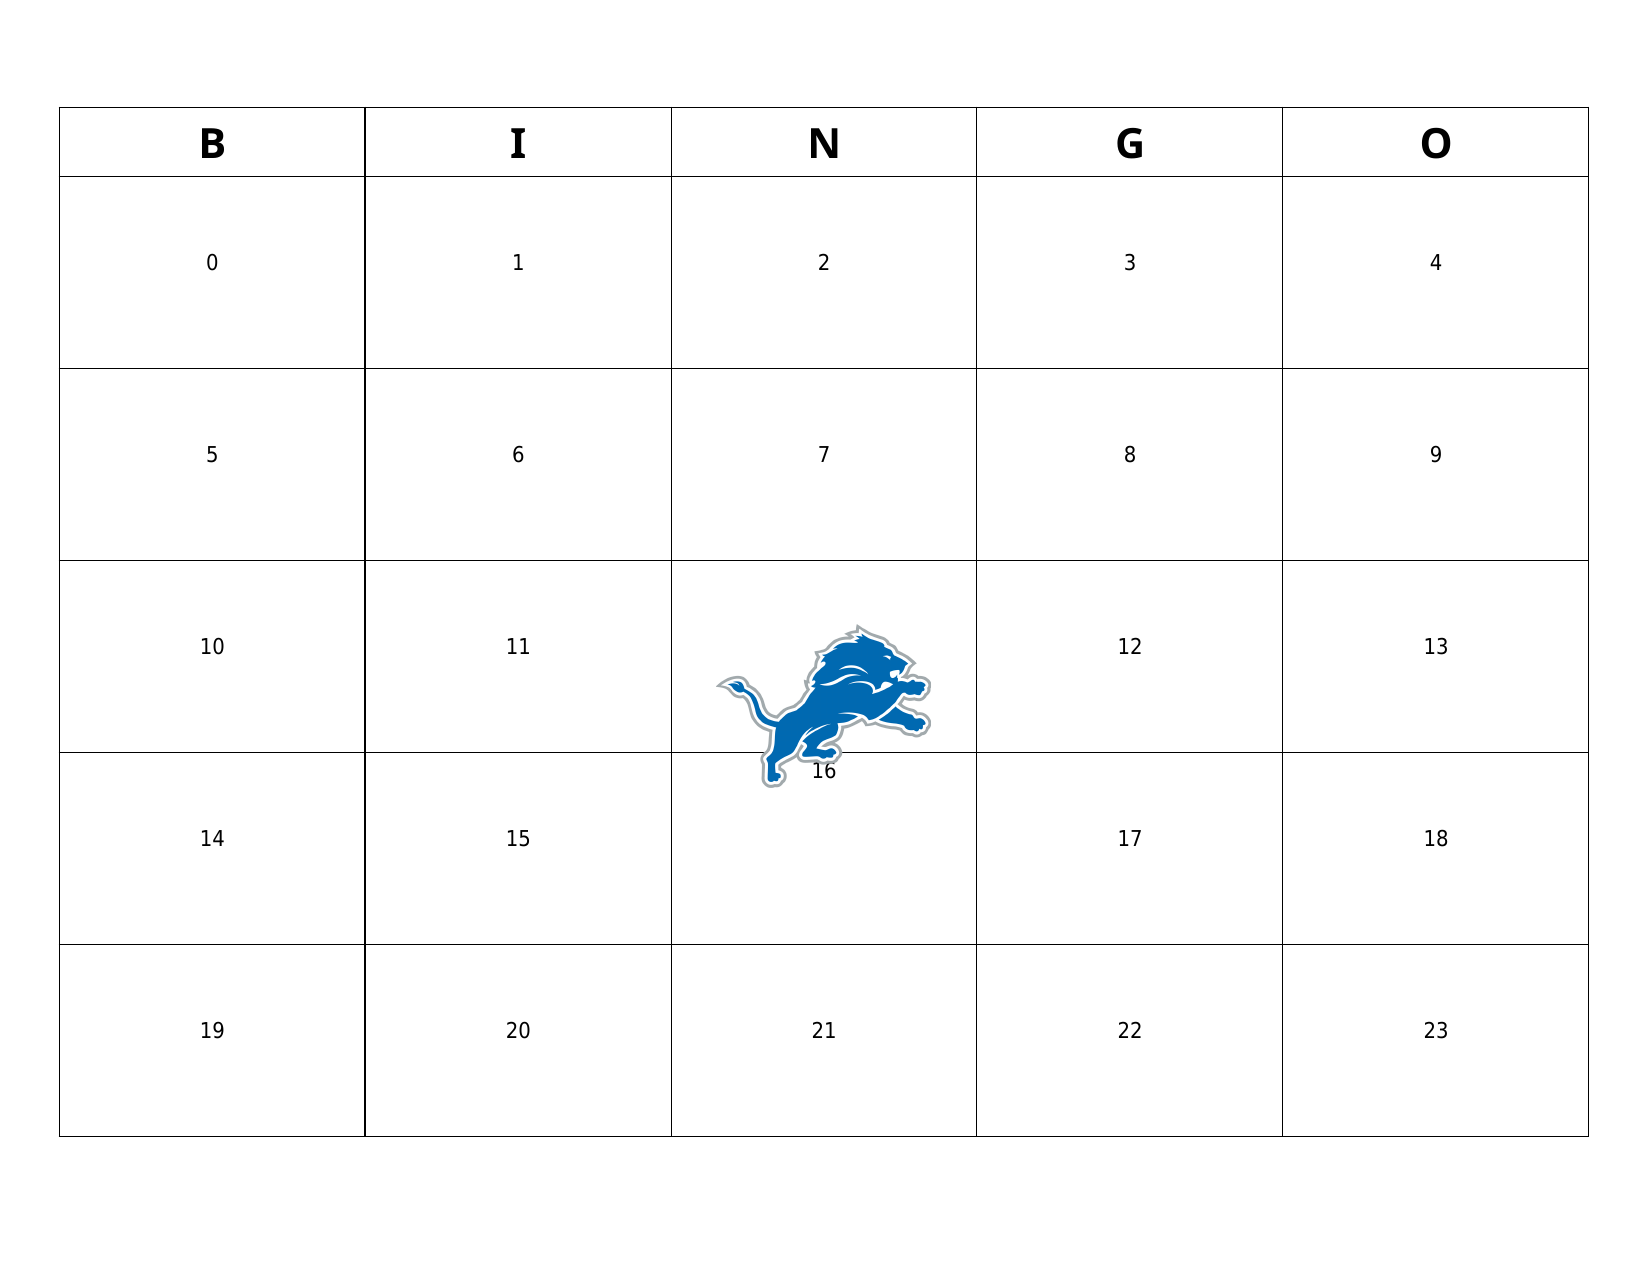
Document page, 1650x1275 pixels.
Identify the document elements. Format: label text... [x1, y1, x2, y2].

table_cell 10 [60, 561, 364, 752]
table_cell 3 [977, 177, 1282, 368]
table_cell 2 [672, 177, 976, 368]
table_cell 19 [60, 945, 364, 1136]
table_cell 14 [60, 753, 364, 944]
table_cell 18 [1283, 753, 1588, 944]
table_cell 11 [366, 561, 671, 752]
table_cell 23 [1283, 945, 1588, 1136]
table_cell 9 [1283, 369, 1588, 560]
table_cell 16 [672, 753, 976, 944]
table_header G [977, 108, 1282, 176]
table_cell 1 [366, 177, 671, 368]
table_cell 17 [977, 753, 1282, 944]
table_header I [366, 108, 671, 176]
table_cell 8 [977, 369, 1282, 560]
table_cell 6 [366, 369, 671, 560]
table_cell 0 [60, 177, 364, 368]
table_header N [672, 108, 976, 176]
table_cell 12 [977, 561, 1282, 752]
table_cell 5 [60, 369, 364, 560]
picture [715, 623, 932, 789]
table_cell 4 [1283, 177, 1588, 368]
table_header B [60, 108, 364, 176]
table_cell 15 [366, 753, 671, 944]
table_header O [1283, 108, 1588, 176]
table_cell 22 [977, 945, 1282, 1136]
table_cell 7 [672, 369, 976, 560]
table_cell 21 [672, 945, 976, 1136]
table_cell 20 [366, 945, 671, 1136]
table_cell [672, 561, 976, 752]
table_cell 13 [1283, 561, 1588, 752]
